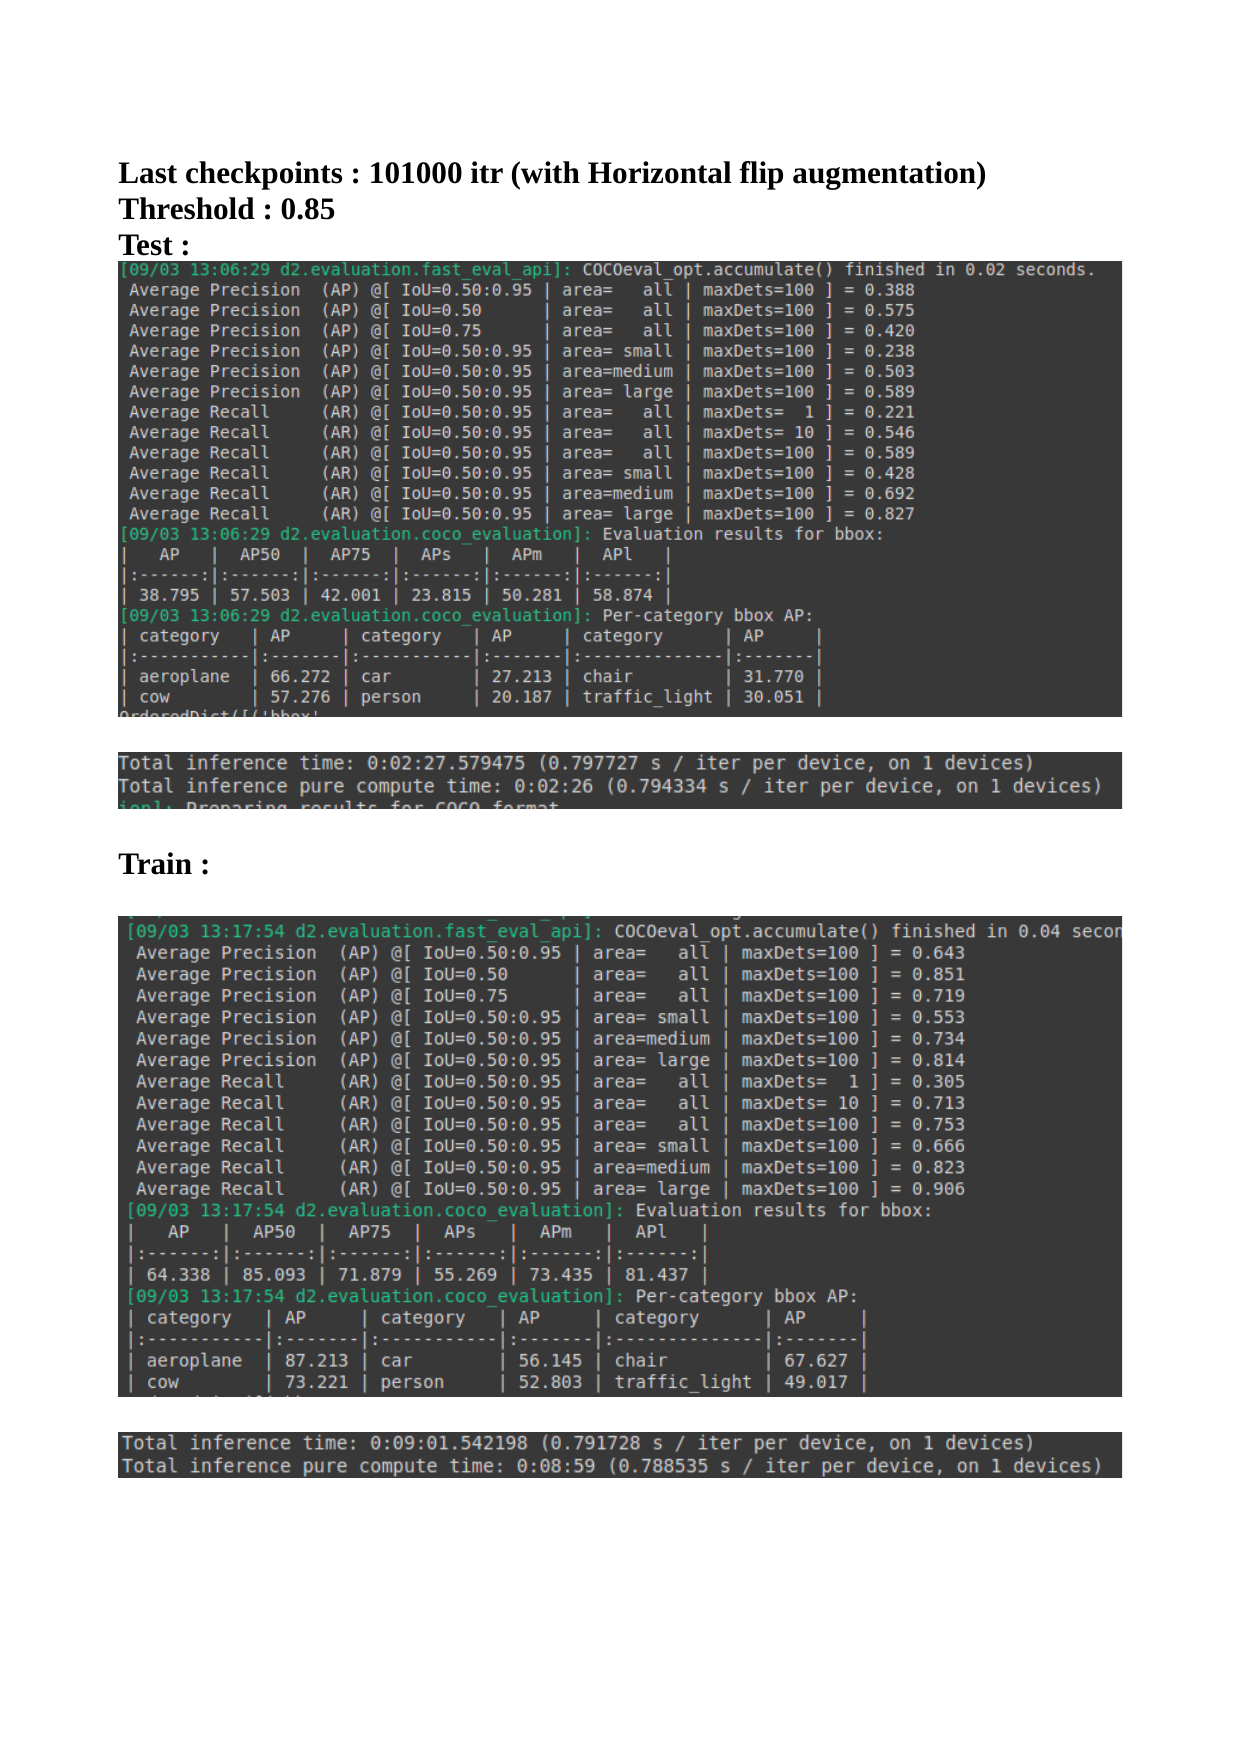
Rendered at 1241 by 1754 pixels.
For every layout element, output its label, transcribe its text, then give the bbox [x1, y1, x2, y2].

text Last checkpoints : 101000 itr (with Horizontal flip augmentation) [118, 154, 1122, 190]
text Train : [118, 845, 1122, 881]
text Threshold : 0.85 [118, 190, 1122, 226]
picture [118, 916, 1123, 1397]
text Test : [118, 226, 1122, 261]
picture [118, 261, 1123, 717]
picture [118, 752, 1123, 809]
picture [118, 1432, 1123, 1478]
